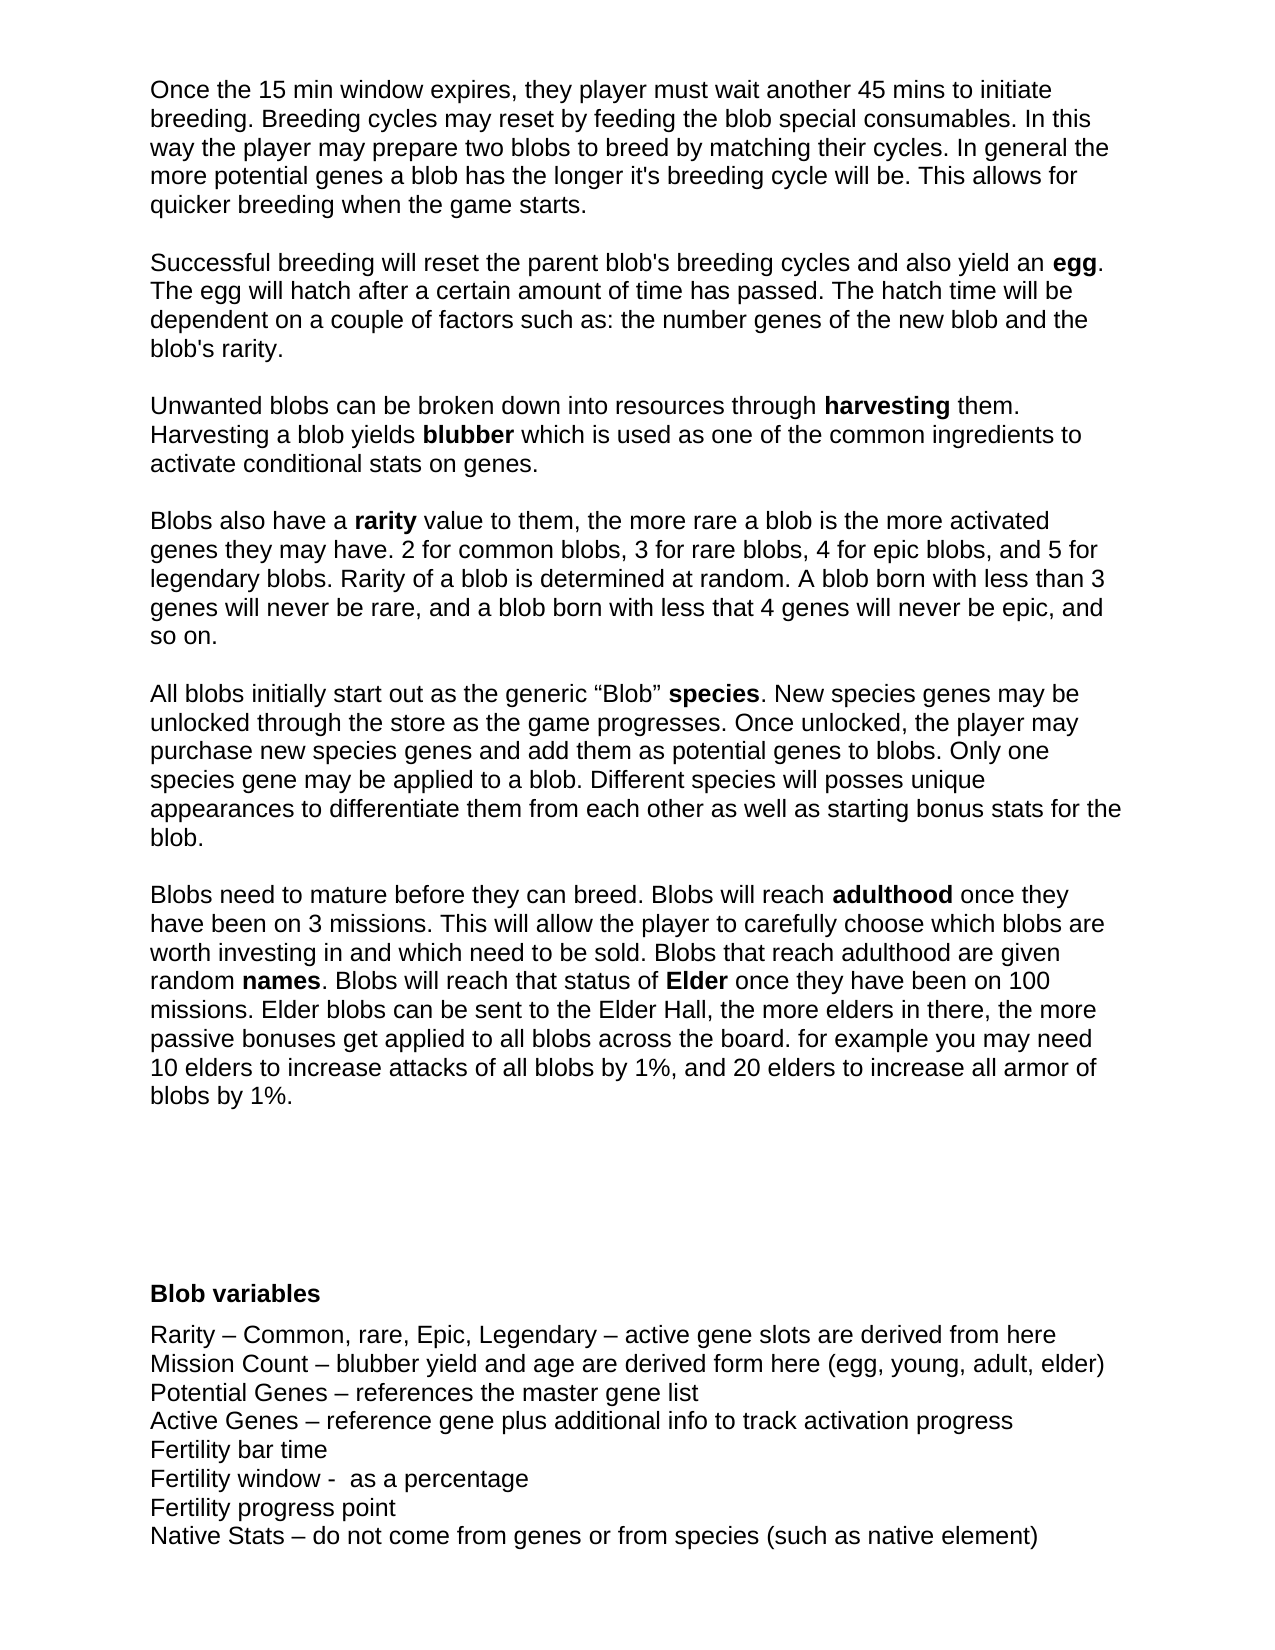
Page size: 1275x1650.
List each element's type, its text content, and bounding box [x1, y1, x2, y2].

text Blobs also have a rarity value to them, the more rare a blob is the more activated genes they may have. 2 for common blobs, 3 for rare blobs, 4 for epic blobs, and 5 for legendary blobs. Rarity of a blob is determined at random. A blob born with less than 3 genes will never be rare, and a blob born with less that 4 genes will never be epic, and so on. [150, 506, 1125, 650]
text Potential Genes – references the master gene list [150, 1377, 1125, 1406]
text Fertility bar time [150, 1435, 1125, 1464]
text Active Genes – reference gene plus additional info to track activation progress [150, 1406, 1125, 1435]
text Once the 15 min window expires, they player must wait another 45 mins to initiate breeding. Breeding cycles may reset by feeding the blob special consumables. In this way the player may prepare two blobs to breed by matching their cycles. In general the more potential genes a blob has the longer it's breeding cycle will be. This allows for quicker breeding when the game starts. [150, 75, 1125, 219]
text Successful breeding will reset the parent blob's breeding cycles and also yield an egg. The egg will hatch after a certain amount of time has passed. The hatch time will be dependent on a couple of factors such as: the number genes of the new blob and the blob's rarity. [150, 247, 1125, 362]
text Blob variables [150, 1279, 1125, 1307]
text Native Stats – do not come from genes or from species (such as native element) [150, 1521, 1125, 1550]
text Unwanted blobs can be broken down into resources through harvesting them. Harvesting a blob yields blubber which is used as one of the common ingredients to activate conditional stats on genes. [150, 391, 1125, 477]
text Rarity – Common, rare, Epic, Legendary – active gene slots are derived from here [150, 1320, 1125, 1349]
text Fertility progress point [150, 1492, 1125, 1521]
text All blobs initially start out as the generic “Blob” species. New species genes may be unlocked through the store as the game progresses. Once unlocked, the player may purchase new species genes and add them as potential genes to blobs. Only one species gene may be applied to a blob. Different species will posses unique appearances to differentiate them from each other as well as starting bonus stats for the blob. [150, 679, 1125, 851]
text Blobs need to mature before they can breed. Blobs will reach adulthood once they have been on 3 missions. This will allow the player to carefully choose which blobs are worth investing in and which need to be sold. Blobs that reach adulthood are given random names. Blobs will reach that status of Elder once they have been on 100 missions. Elder blobs can be sent to the Elder Hall, the more elders in there, the more passive bonuses get applied to all blobs across the board. for example you may need 10 elders to increase attacks of all blobs by 1%, and 20 elders to increase all armor of blobs by 1%. [150, 880, 1125, 1110]
text Fertility window - as a percentage [150, 1464, 1125, 1492]
text Mission Count – blubber yield and age are derived form here (egg, young, adult, elder) [150, 1349, 1125, 1377]
